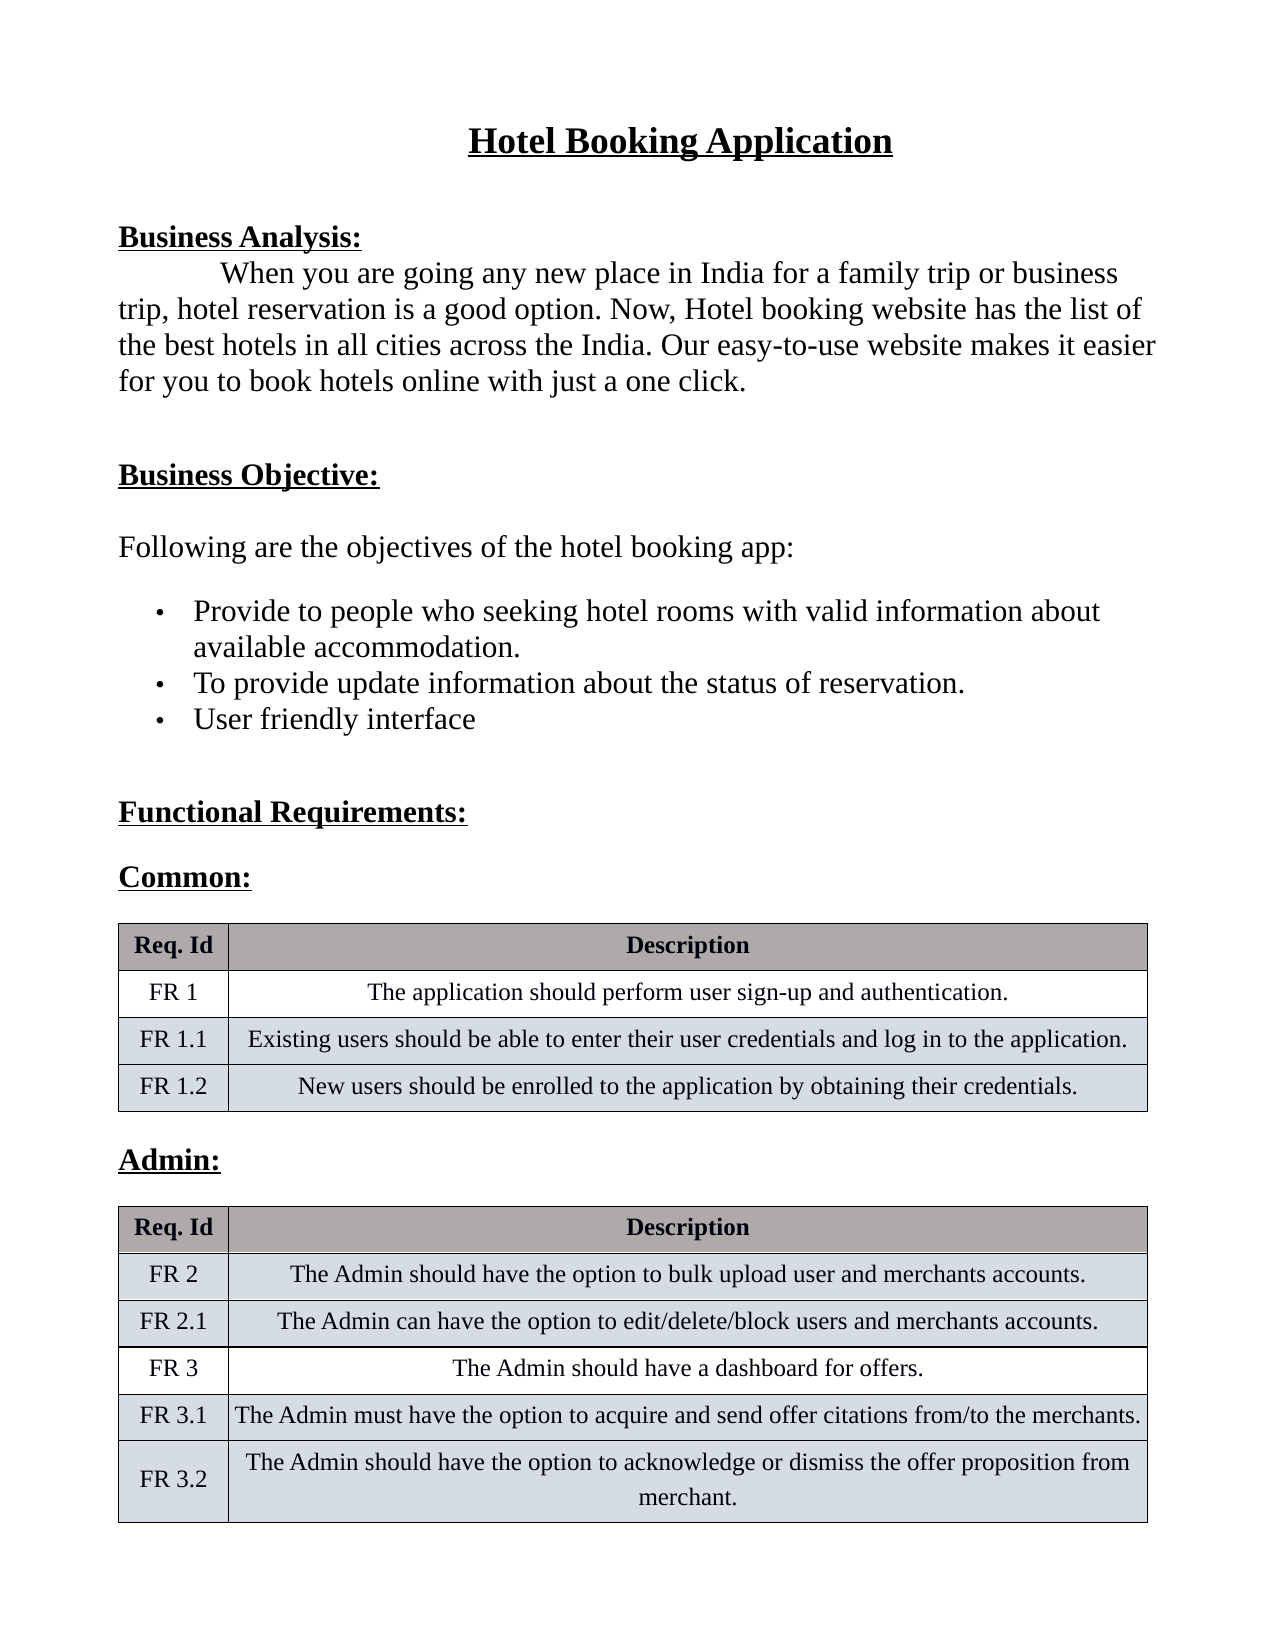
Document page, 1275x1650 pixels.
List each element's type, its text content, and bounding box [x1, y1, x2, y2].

table_cell FR 3.2 [119, 1441, 228, 1522]
table_cell FR 3 [119, 1348, 228, 1393]
text Business Analysis: [118, 219, 1157, 255]
text Following are the objectives of the hotel booking app: [118, 528, 1157, 564]
list Provide to people who seeking hotel rooms with valid information about available accommodation. [156, 592, 1157, 664]
text Common: [118, 858, 1157, 894]
table_header Req. Id [119, 1207, 228, 1252]
table_cell FR 1.1 [119, 1018, 228, 1064]
table_cell The Admin should have a dashboard for offers. [229, 1348, 1147, 1393]
table_cell The Admin can have the option to edit/delete/block users and merchants accounts. [229, 1301, 1147, 1346]
table_cell FR 1.2 [119, 1065, 228, 1111]
table_cell FR 1 [119, 971, 228, 1017]
table_cell FR 2.1 [119, 1301, 228, 1346]
table_cell Existing users should be able to enter their user credentials and log in to the application. [229, 1018, 1147, 1064]
table_header Req. Id [119, 924, 228, 970]
text When you are going any new place in India for a family trip or business trip, hotel reservation is a good option. Now, Hotel booking website has the list of the best hotels in all cities across the India. Our easy-to-use website makes it easier for you to book hotels online with just a one click. [118, 255, 1157, 398]
table_header Description [229, 1207, 1147, 1252]
table_cell The Admin should have the option to acknowledge or dismiss the offer proposition from merchant. [229, 1441, 1147, 1522]
table_cell The Admin should have the option to bulk upload user and merchants accounts. [229, 1254, 1147, 1299]
table_cell FR 3.1 [119, 1395, 228, 1440]
table_cell The Admin must have the option to acquire and send offer citations from/to the merchants. [229, 1395, 1147, 1440]
table_cell New users should be enrolled to the application by obtaining their credentials. [229, 1065, 1147, 1111]
text Admin: [118, 1141, 1157, 1177]
list User friendly interface [156, 700, 1157, 736]
text Business Objective: [118, 456, 1157, 492]
text Hotel Booking Application [118, 118, 1157, 161]
list To provide update information about the status of reservation. [156, 664, 1157, 700]
table_header Description [229, 924, 1147, 970]
table_cell The application should perform user sign-up and authentication. [229, 971, 1147, 1017]
table_cell FR 2 [119, 1254, 228, 1299]
text Functional Requirements: [118, 794, 1157, 830]
